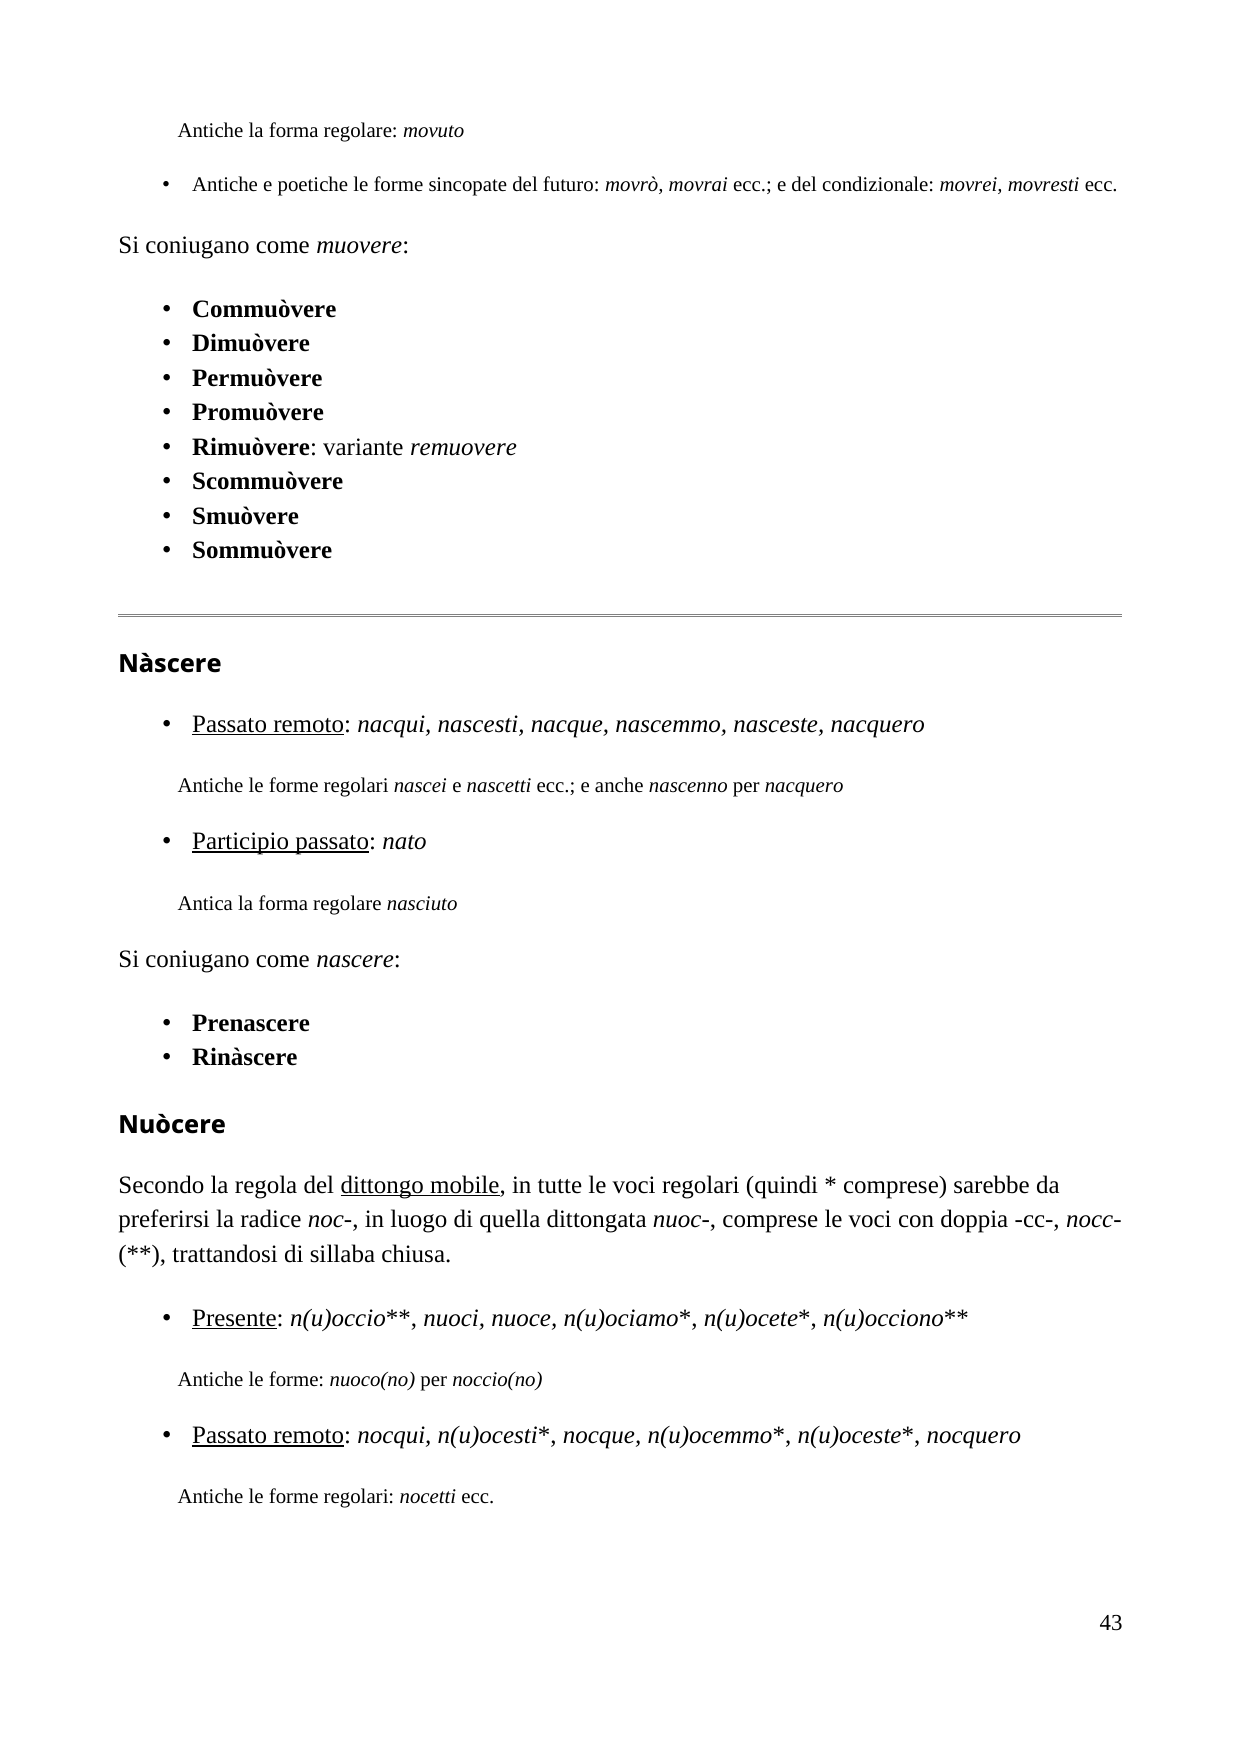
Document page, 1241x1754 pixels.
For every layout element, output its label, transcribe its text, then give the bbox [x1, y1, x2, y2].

list Presente: n(u)occio**, nuoci, nuoce, n(u)ociamo*, n(u)ocete*, n(u)occiono** [162, 1303, 1122, 1332]
subtitle Nàscere [118, 645, 1122, 679]
list Scommuòvere [162, 466, 1122, 495]
list Antiche le forme regolari: nocetti ecc. [177, 1484, 1122, 1508]
list Smuòvere [162, 501, 1122, 529]
list Dimuòvere [162, 328, 1122, 357]
list Antiche e poetiche le forme sincopate del futuro: movrò, movrai ecc.; e del condizionale: movrei, movresti ecc. [162, 172, 1122, 196]
text Secondo la regola del dittongo mobile, in tutte le voci regolari (quindi * comprese) sarebbe da preferirsi la radice noc-, in luogo di quella dittongata nuoc-, comprese le voci con doppia -cc-, nocc- (**), trattandosi di sillaba chiusa. [118, 1170, 1122, 1268]
list Participio passato: nato [162, 826, 1122, 855]
list Antica la forma regolare nasciuto [177, 890, 1122, 914]
list Passato remoto: nacqui, nascesti, nacque, nascemmo, nasceste, nacquero [162, 709, 1122, 738]
list Antiche le forme: nuoco(no) per noccio(no) [177, 1367, 1122, 1391]
list Rinàscere [162, 1042, 1122, 1071]
list Rimuòvere: variante remuovere [162, 432, 1122, 461]
list Commuòvere [162, 294, 1122, 323]
list Sommuòvere [162, 535, 1122, 564]
list Passato remoto: nocqui, n(u)ocesti*, nocque, n(u)ocemmo*, n(u)oceste*, nocquero [162, 1420, 1122, 1449]
subtitle Nuòcere [118, 1106, 1122, 1140]
text Si coniugano come nascere: [118, 944, 1122, 973]
list Prenascere [162, 1008, 1122, 1037]
list Permuòvere [162, 363, 1122, 392]
list Promuòvere [162, 397, 1122, 426]
list Antiche la forma regolare: movuto [177, 118, 1122, 142]
list Antiche le forme regolari nascei e nascetti ecc.; e anche nascenno per nacquero [177, 773, 1122, 797]
text Si coniugano come muovere: [118, 230, 1122, 259]
